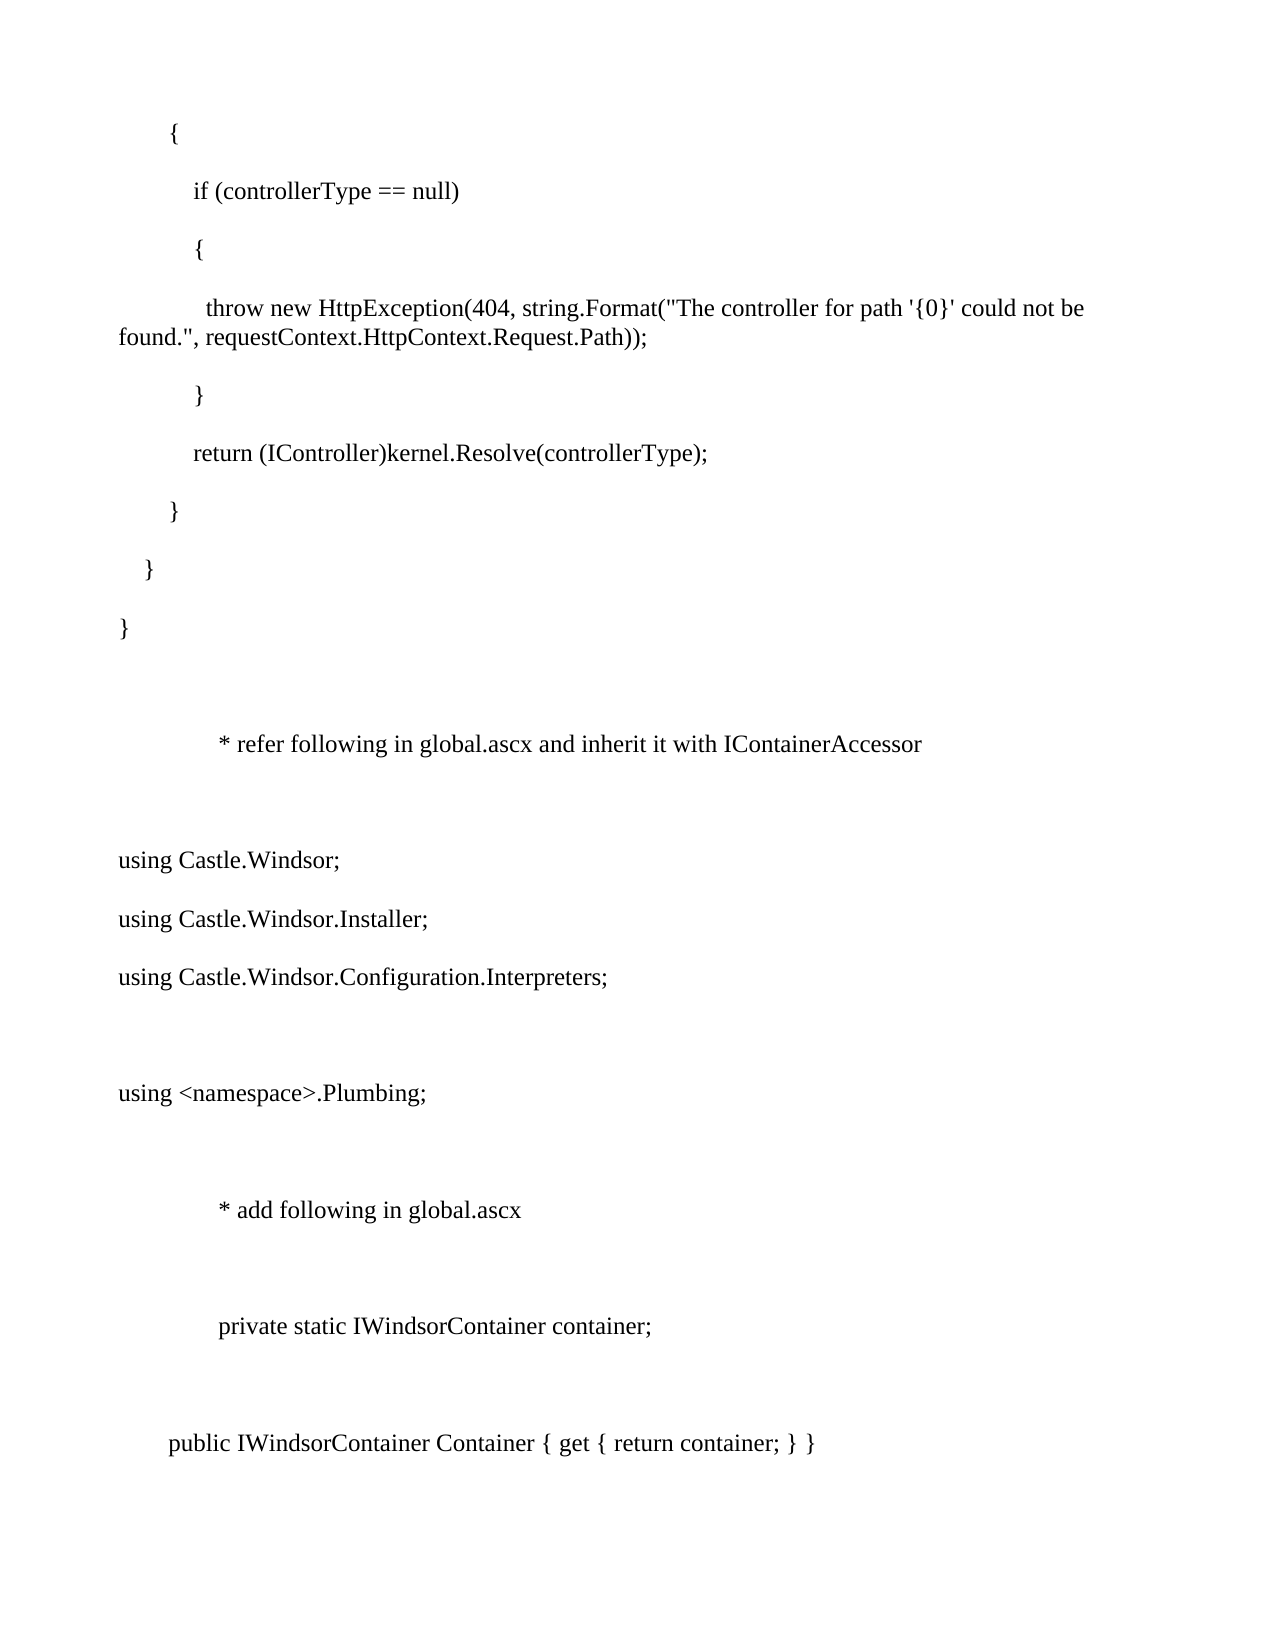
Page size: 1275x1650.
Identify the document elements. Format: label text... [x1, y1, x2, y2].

text * refer following in global.ascx and inherit it with IContainerAccessor [118, 729, 1157, 758]
text { [118, 118, 1157, 147]
text return (IController)kernel.Resolve(controllerType); [118, 438, 1157, 467]
text } [118, 554, 1157, 583]
text } [118, 380, 1157, 408]
text * add following in global.ascx [118, 1195, 1157, 1224]
text { [118, 234, 1157, 263]
text using <namespace>.Plumbing; [118, 1078, 1157, 1107]
text } [118, 613, 1157, 641]
text } [118, 496, 1157, 525]
text if (controllerType == null) [118, 176, 1157, 205]
text using Castle.Windsor.Installer; [118, 904, 1157, 933]
text private static IWindsorContainer container; [118, 1311, 1157, 1340]
text using Castle.Windsor.Configuration.Interpreters; [118, 962, 1157, 991]
text public IWindsorContainer Container { get { return container; } } [118, 1428, 1157, 1457]
text using Castle.Windsor; [118, 846, 1157, 874]
text throw new HttpException(404, string.Format("The controller for path '{0}' could not be found.", requestContext.HttpContext.Request.Path)); [118, 293, 1157, 350]
